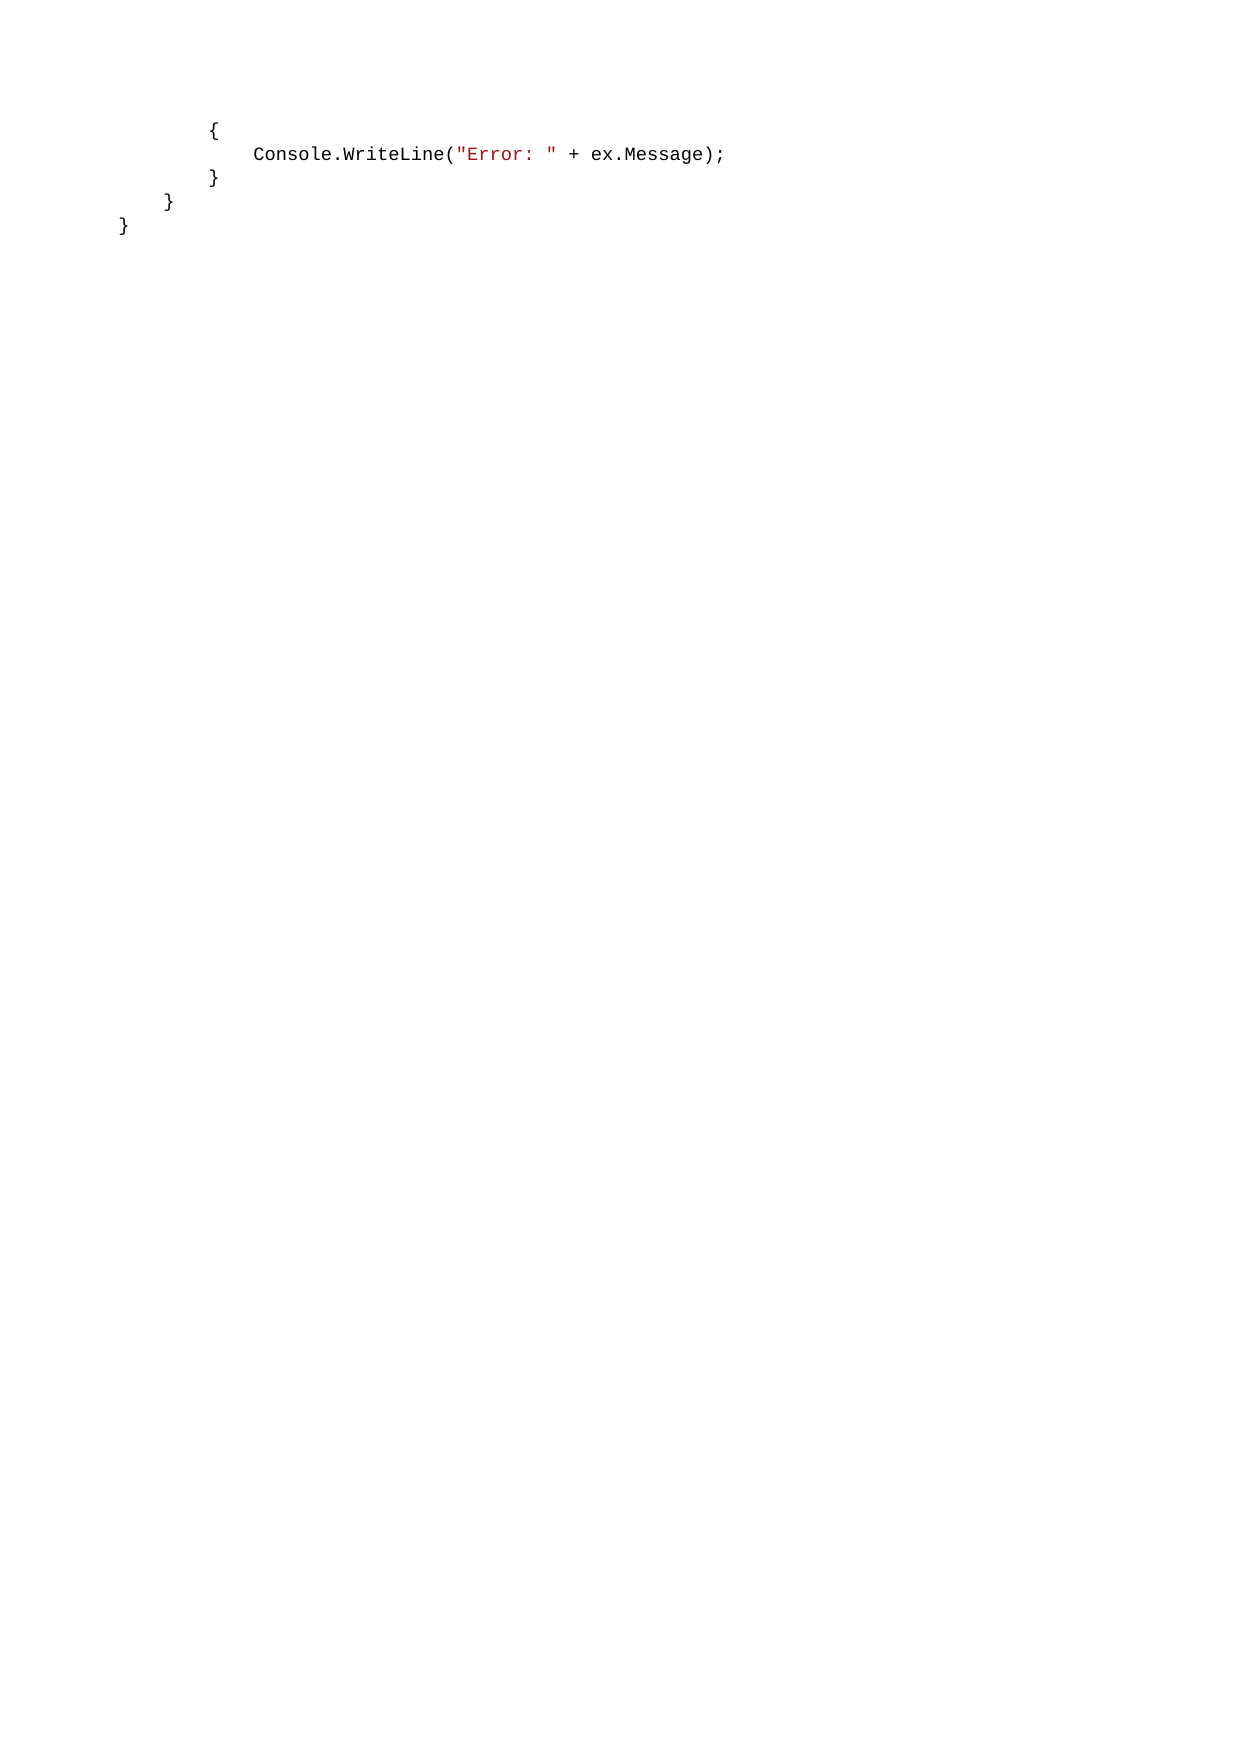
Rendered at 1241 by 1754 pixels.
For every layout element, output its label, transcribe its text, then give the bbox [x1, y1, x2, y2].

text } [118, 166, 1181, 189]
text } [118, 213, 1181, 237]
text Console.WriteLine("Error: " + ex.Message); [118, 142, 1181, 166]
text { [118, 118, 1181, 142]
text } [118, 189, 1181, 213]
